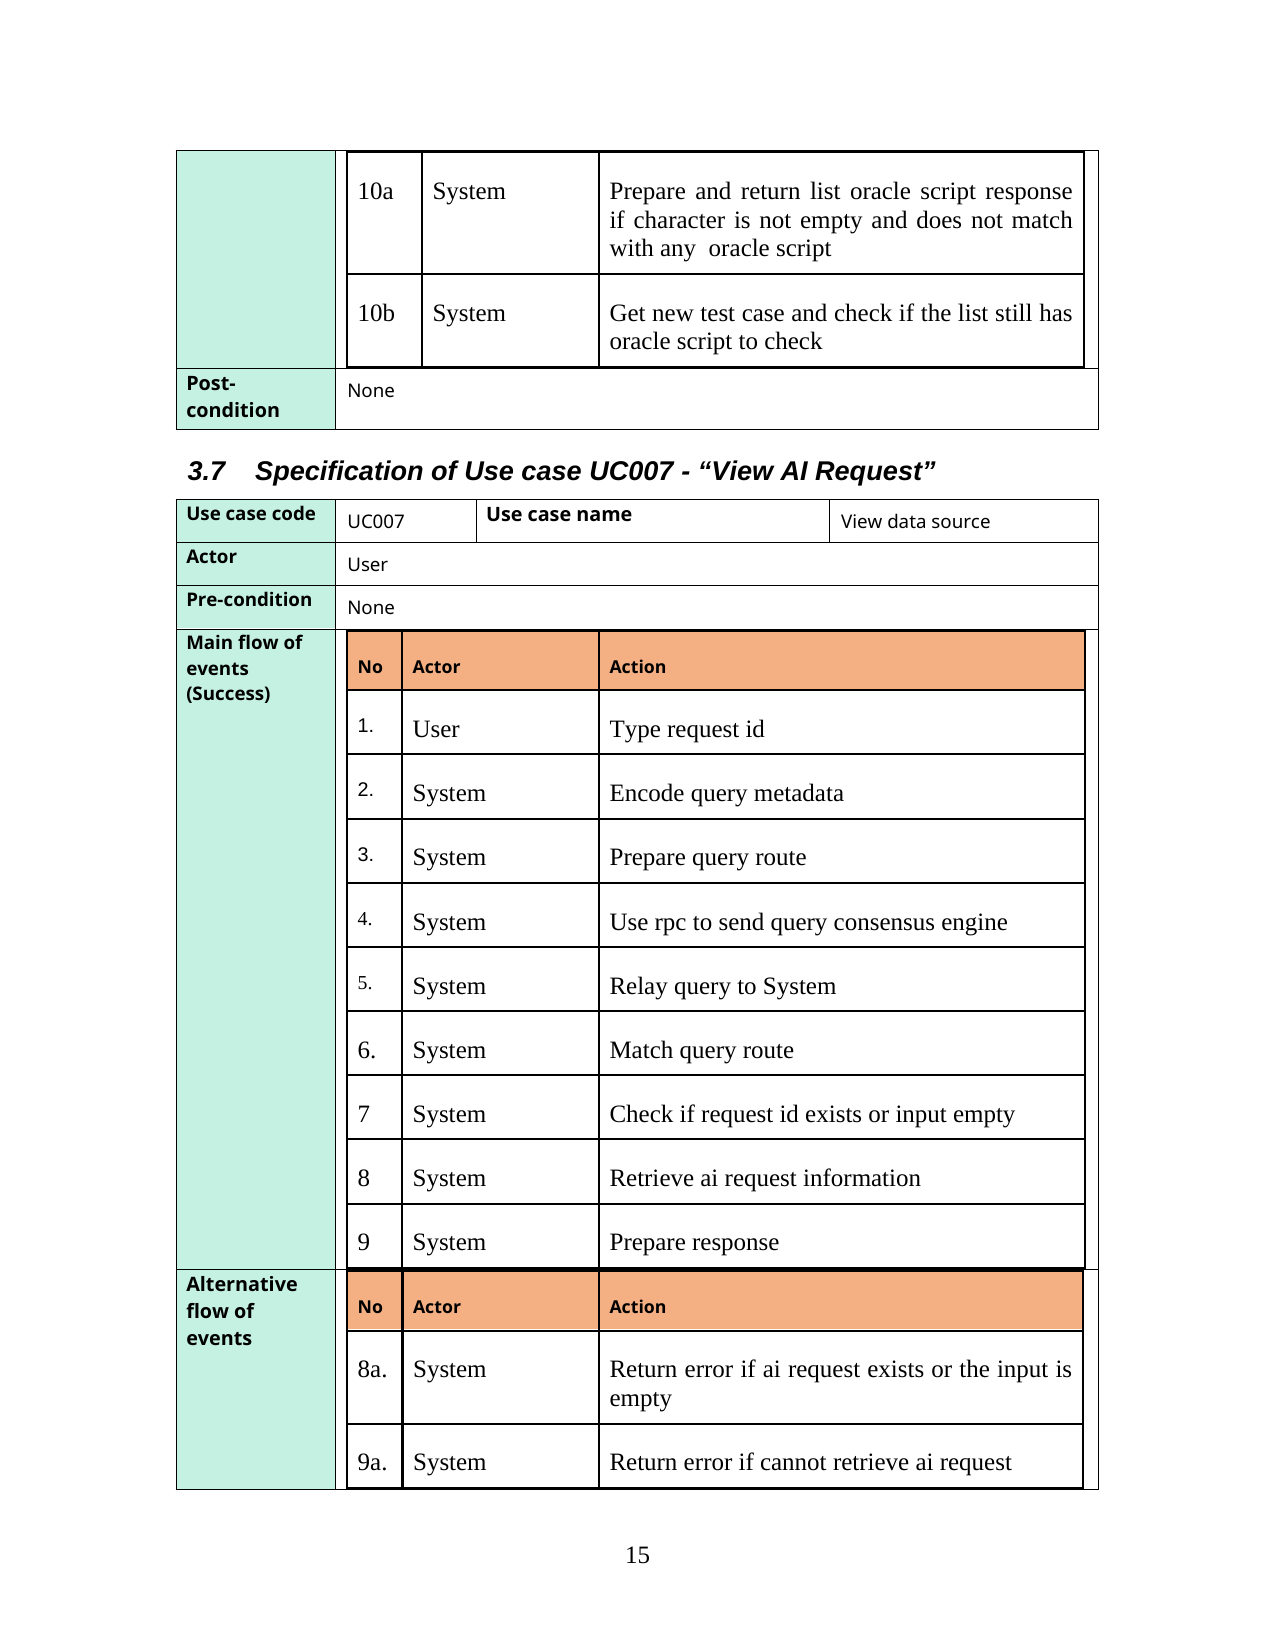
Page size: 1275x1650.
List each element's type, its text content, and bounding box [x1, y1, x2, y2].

table_cell Relay query to System [600, 948, 1084, 1010]
table_header Action [600, 632, 1084, 689]
table_cell Use rpc to send query consensus engine [600, 884, 1084, 946]
table_cell 10a [348, 153, 421, 273]
table_cell Retrieve ai request information [600, 1140, 1084, 1202]
table_header View data source [830, 500, 1098, 542]
table_cell System [404, 1425, 598, 1487]
table_cell [1086, 630, 1098, 1269]
table_header Use case code [177, 500, 335, 542]
table_header No [348, 632, 401, 689]
table_cell 3. [348, 820, 401, 882]
table_cell 7 [348, 1076, 401, 1138]
table_cell Post-condition [177, 369, 335, 429]
table_cell System [403, 755, 598, 817]
table_header Actor [403, 632, 598, 689]
table_cell User [403, 691, 598, 753]
table_header UC007 [336, 500, 476, 542]
table_cell 9a. [348, 1425, 401, 1487]
table_header No [348, 1272, 401, 1329]
table_cell Prepare and return list oracle script response if character is not empty and does not match with any oracle script [600, 153, 1083, 273]
table_cell System [403, 948, 598, 1010]
table_cell [336, 630, 346, 1269]
table_header Use case name [477, 500, 829, 542]
table_cell 5. [348, 948, 401, 1010]
table_cell Get new test case and check if the list still has oracle script to check [600, 275, 1083, 366]
table_cell Prepare query route [600, 820, 1084, 882]
table_cell System [403, 820, 598, 882]
table_cell System [403, 1012, 598, 1074]
table_cell Encode query metadata [600, 755, 1084, 817]
subtitle Specification of Use case UC007 - “View AI Request” [187, 455, 1087, 486]
table_header Actor [404, 1272, 598, 1329]
table_cell [1084, 1270, 1098, 1489]
table_cell Match query route [600, 1012, 1084, 1074]
table_cell Actor [177, 543, 335, 585]
table_cell User [336, 543, 1098, 585]
table_cell System [403, 1205, 598, 1267]
table_cell None [336, 369, 1098, 429]
table_cell 8a. [348, 1332, 401, 1422]
table_cell 8 [348, 1140, 401, 1202]
table_cell [177, 151, 335, 368]
table_cell [1085, 151, 1098, 368]
table_cell 9 [348, 1205, 401, 1267]
table_cell System [423, 275, 598, 366]
table_cell Return error if cannot retrieve ai request [600, 1425, 1082, 1487]
table_cell Main flow of events (Success) [177, 630, 335, 1269]
table_cell System [403, 1076, 598, 1138]
table_cell None [336, 586, 1098, 628]
table_cell 10b [348, 275, 421, 366]
table_cell Prepare response [600, 1205, 1084, 1267]
table_cell Type request id [600, 691, 1084, 753]
table_cell System [403, 1140, 598, 1202]
table_cell Alternative flow of events [177, 1270, 335, 1489]
table_cell System [403, 884, 598, 946]
table_cell 6. [348, 1012, 401, 1074]
table_cell System [404, 1332, 598, 1422]
table_cell 2. [348, 755, 401, 817]
table_cell 1. [348, 691, 401, 753]
table_cell Check if request id exists or input empty [600, 1076, 1084, 1138]
table_cell System [423, 153, 598, 273]
table_cell Return error if ai request exists or the input is empty [600, 1332, 1082, 1422]
table_cell Pre-condition [177, 586, 335, 628]
table_cell [336, 151, 346, 368]
table_header Action [600, 1272, 1082, 1329]
table_cell [336, 1270, 346, 1489]
table_cell 4. [348, 884, 401, 946]
